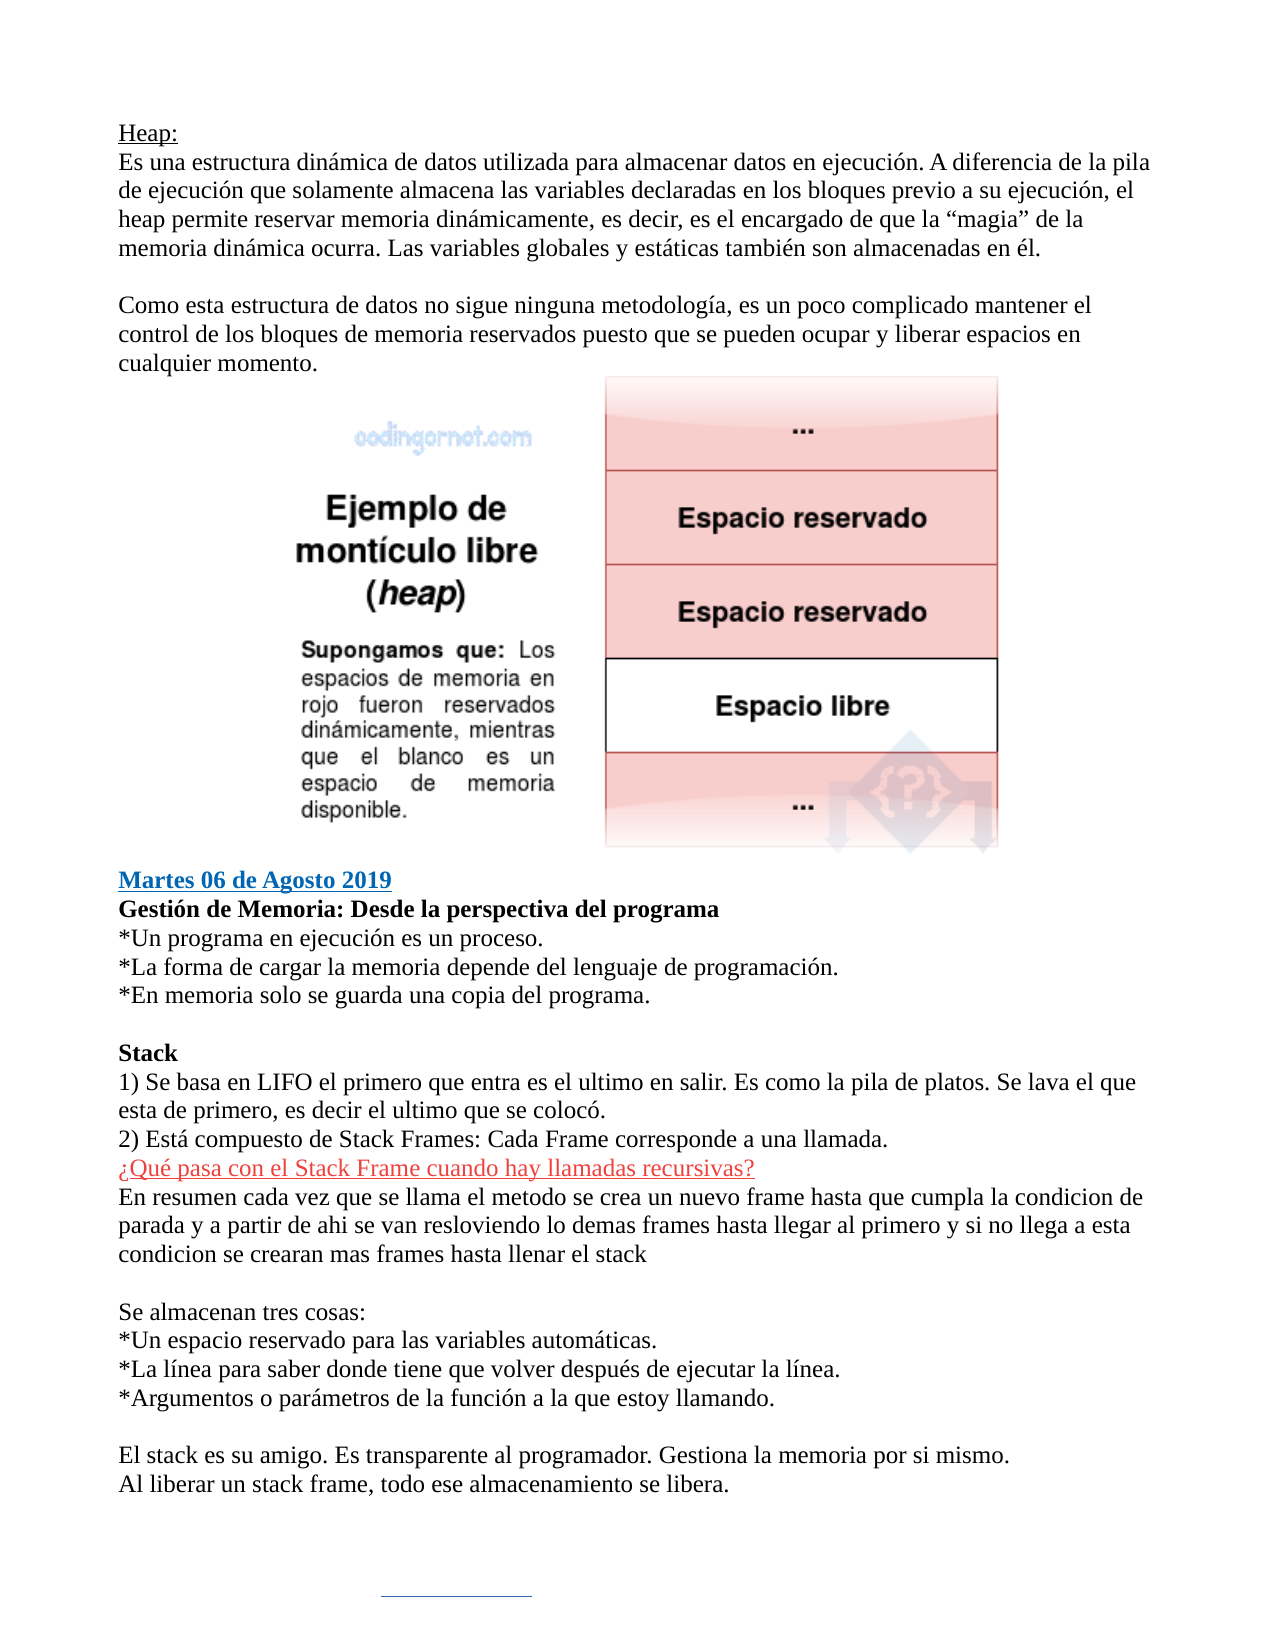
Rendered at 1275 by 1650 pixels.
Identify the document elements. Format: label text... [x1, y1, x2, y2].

text 1) Se basa en LIFO el primero que entra es el ultimo en salir. Es como la pila de platos. Se lava el que esta de primero, es decir el ultimo que se colocó. [118, 1067, 1157, 1124]
text Gestión de Memoria: Desde la perspectiva del programa [118, 894, 1157, 923]
text *Argumentos o parámetros de la función a la que estoy llamando. [118, 1383, 1157, 1412]
text *Un espacio reservado para las variables automáticas. [118, 1326, 1157, 1354]
text Stack [118, 1038, 1157, 1067]
text 2) Está compuesto de Stack Frames: Cada Frame corresponde a una llamada. [118, 1124, 1157, 1153]
text Se almacenan tres cosas: [118, 1297, 1157, 1326]
picture [275, 376, 1000, 857]
text El stack es su amigo. Es transparente al programador. Gestiona la memoria por si mismo. [118, 1441, 1157, 1469]
text *La forma de cargar la memoria depende del lenguaje de programación. [118, 952, 1157, 981]
text ¿Qué pasa con el Stack Frame cuando hay llamadas recursivas? [118, 1153, 1157, 1182]
text Es una estructura dinámica de datos utilizada para almacenar datos en ejecución. A diferencia de la pila de ejecución que solamente almacena las variables declaradas en los bloques previo a su ejecución, el heap permite reservar memoria dinámicamente, es decir, es el encargado de que la “magia” de la memoria dinámica ocurra. Las variables globales y estáticas también son almacenadas en él. [118, 147, 1157, 262]
text *Un programa en ejecución es un proceso. [118, 923, 1157, 952]
text Heap: [118, 118, 1157, 147]
text *La línea para saber donde tiene que volver después de ejecutar la línea. [118, 1354, 1157, 1383]
text Al liberar un stack frame, todo ese almacenamiento se libera. [118, 1469, 1157, 1498]
text *En memoria solo se guarda una copia del programa. [118, 981, 1157, 1009]
text Martes 06 de Agosto 2019 [118, 866, 1157, 894]
text Como esta estructura de datos no sigue ninguna metodología, es un poco complicado mantener el control de los bloques de memoria reservados puesto que se pueden ocupar y liberar espacios en cualquier momento. [118, 291, 1157, 377]
text En resumen cada vez que se llama el metodo se crea un nuevo frame hasta que cumpla la condicion de parada y a partir de ahi se van resloviendo lo demas frames hasta llegar al primero y si no llega a esta condicion se crearan mas frames hasta llenar el stack [118, 1182, 1157, 1268]
